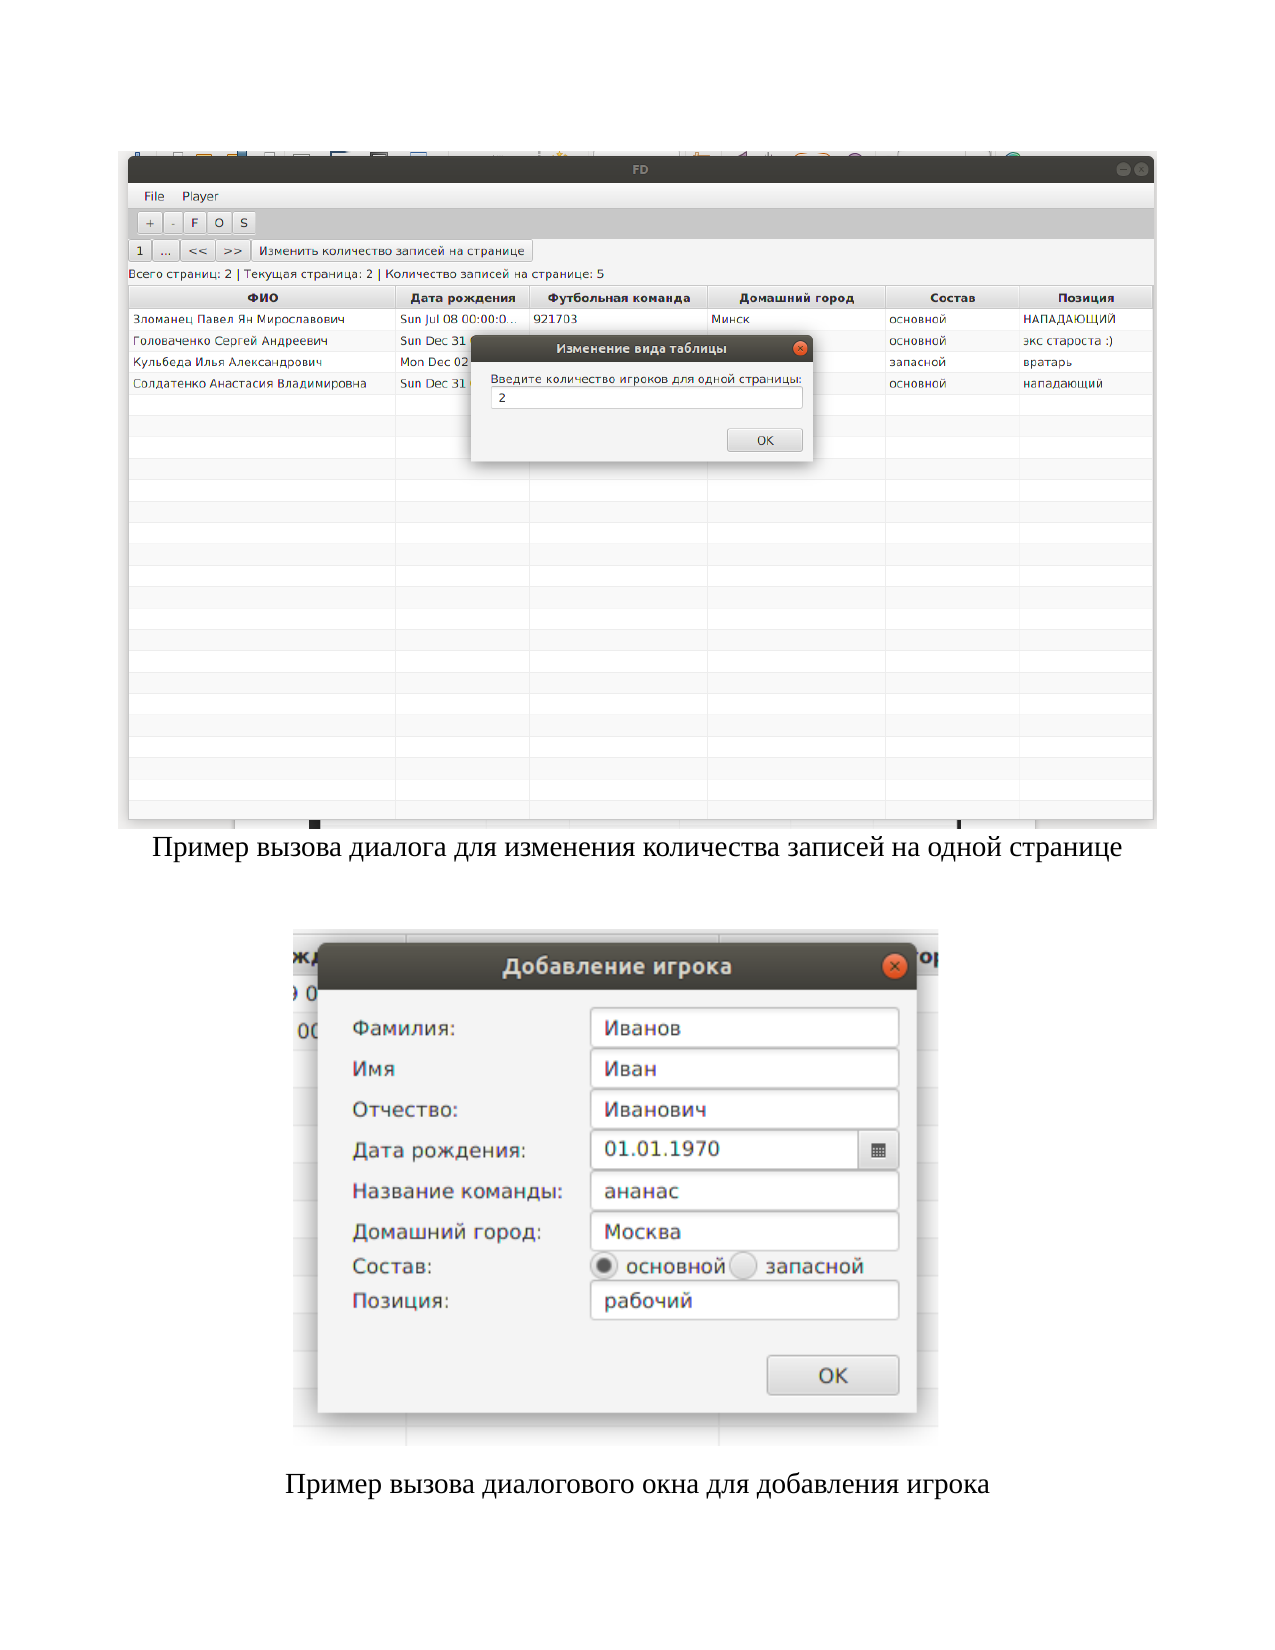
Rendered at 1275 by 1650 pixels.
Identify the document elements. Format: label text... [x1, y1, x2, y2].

text Пример вызова диалога для изменения количества записей на одной странице [118, 829, 1157, 862]
picture [118, 151, 1157, 829]
picture [293, 929, 939, 1446]
text Пример вызова диалогового окна для добавления игрока [118, 1466, 1157, 1500]
